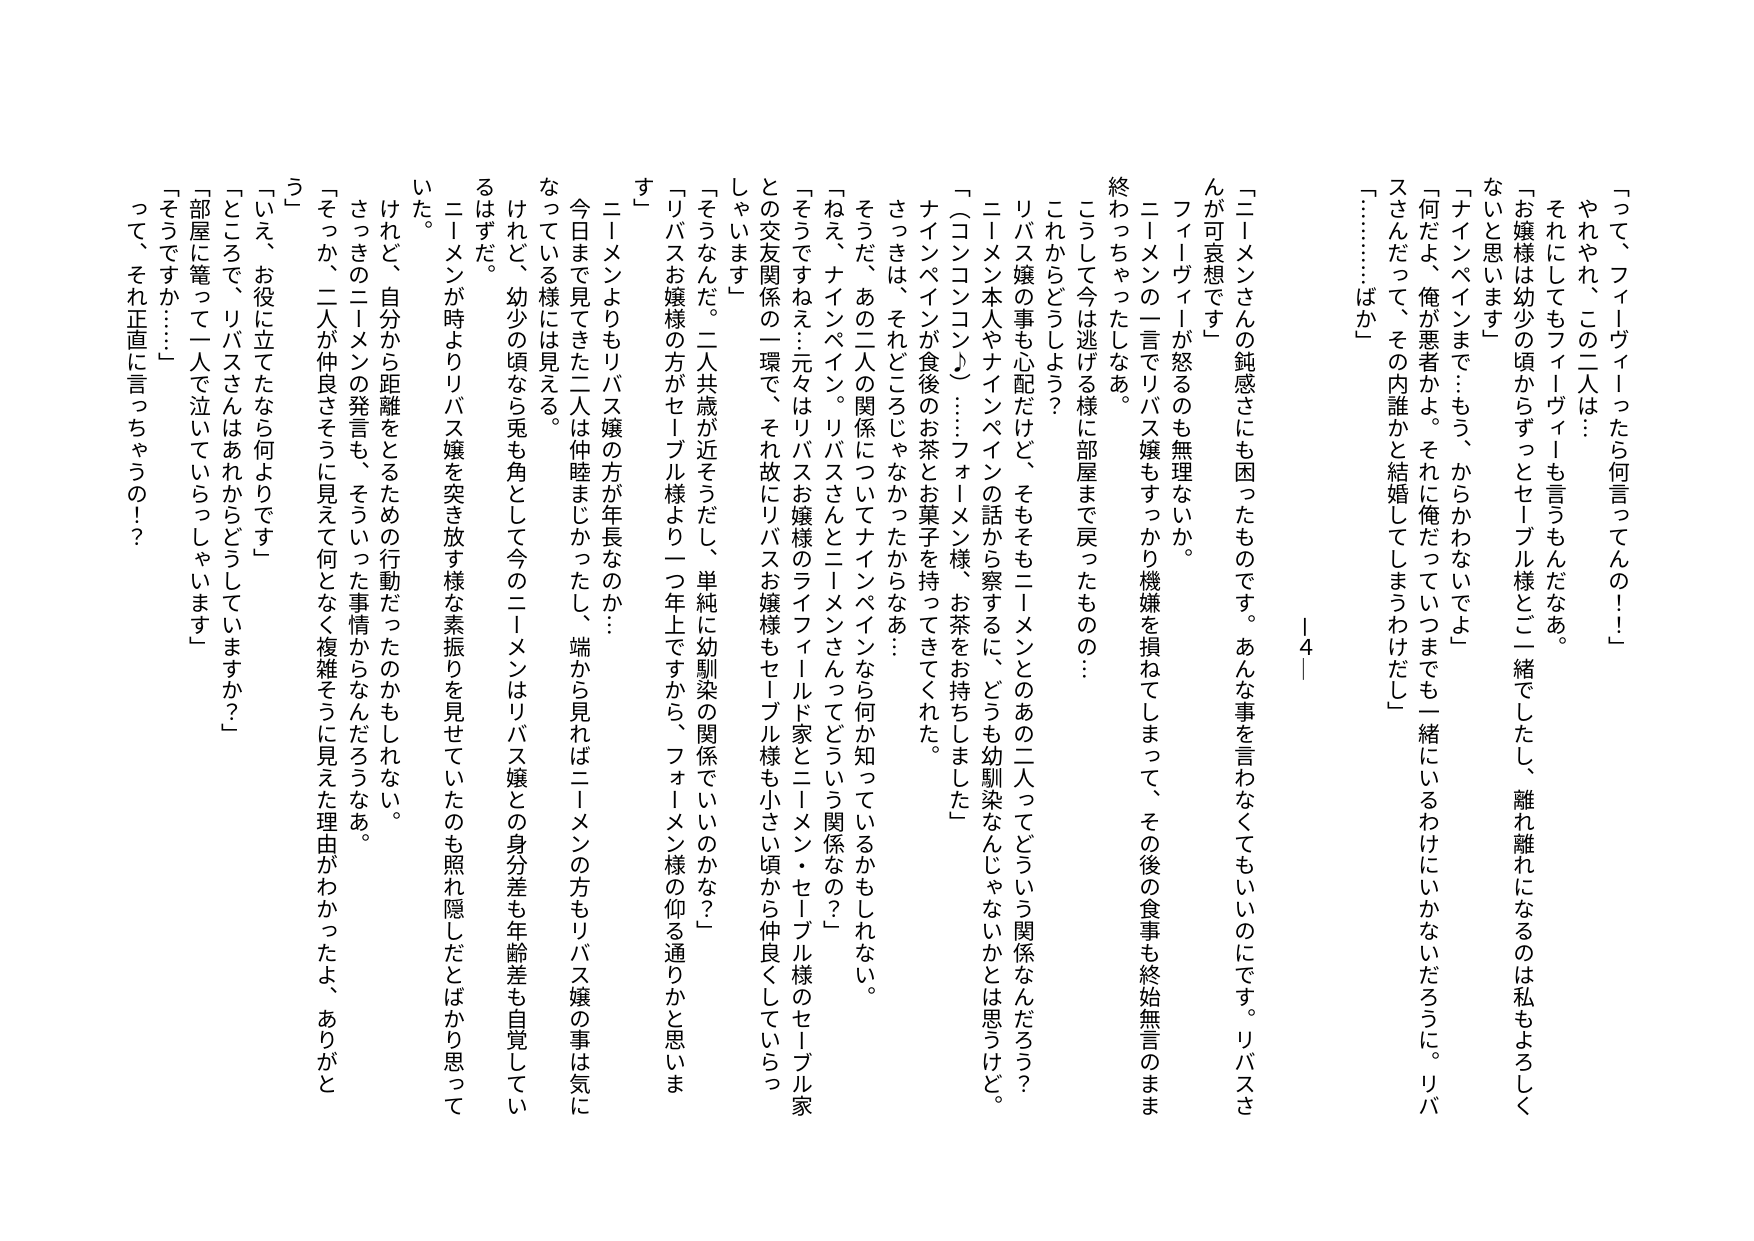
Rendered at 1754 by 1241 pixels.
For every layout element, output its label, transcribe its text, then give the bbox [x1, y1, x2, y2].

text って、それ正直に言っちゃうの！？ [122, 176, 153, 1122]
text それにしてもフィーヴィーも言うもんだなあ。 [1541, 176, 1572, 1122]
text ナインペインが食後のお茶とお菓子を持ってきてくれた。 [913, 176, 945, 1122]
text さっきのニーメンの発言も、そういった事情からなんだろうなあ。 [343, 176, 375, 1122]
text 「…………ばか」 [1351, 176, 1382, 1122]
text 「いえ、お役に立てたなら何よりです」 [248, 176, 280, 1122]
text けれど、幼少の頃なら兎も角として今のニーメンはリバス嬢との身分差も年齢差も自覚しているはずだ。 [470, 176, 533, 1122]
text けれど、自分から距離をとるための行動だったのかもしれない。 [375, 176, 407, 1122]
text 「ナインペインまで…もう、からかわないでよ」 [1446, 176, 1477, 1122]
text 「（コンコンコン♪）……フォーメン様、お茶をお持ちしました」 [945, 176, 977, 1122]
text これからどうしよう？ [1040, 176, 1072, 1122]
text 「ねえ、ナインペイン。リバスさんとニーメンさんってどういう関係なの？」 [818, 176, 850, 1122]
text フィーヴィーが怒るのも無理ないか。 [1167, 176, 1198, 1122]
text 「ニーメンさんの鈍感さにも困ったものです。あんな事を言わなくてもいいのにです。リバスさんが可哀想です」 [1198, 176, 1262, 1122]
text さっきは、それどころじゃなかったからなあ… [882, 176, 913, 1122]
text ニーメン本人やナインペインの話から察するに、どうも幼馴染なんじゃないかとは思うけど。 [977, 176, 1008, 1122]
text 「って、フィーヴィーったら何言ってんの！！」 [1604, 176, 1636, 1122]
text 「部屋に篭って一人で泣いていらっしゃいます」 [185, 176, 217, 1122]
text 「ところで、リバスさんはあれからどうしていますか？」 [217, 176, 248, 1122]
text こうして今は逃げる様に部屋まで戻ったものの… [1072, 176, 1103, 1122]
text 「何だよ、俺が悪者かよ。それに俺だっていつまでも一緒にいるわけにいかないだろうに。リバスさんだって、その内誰かと結婚してしまうわけだし」 [1382, 176, 1446, 1122]
text そうだ、あの二人の関係についてナインペインなら何か知っているかもしれない。 [850, 176, 882, 1122]
text ─４─ [1290, 176, 1322, 1122]
text リバス嬢の事も心配だけど、そもそもニーメンとのあの二人ってどういう関係なんだろう？ [1008, 176, 1040, 1122]
text ニーメンが時よりリバス嬢を突き放す様な素振りを見せていたのも照れ隠しだとばかり思っていた。 [407, 176, 470, 1122]
text 「そうですねえ…元々はリバスお嬢様のライフィールド家とニーメン・セーブル様のセーブル家との交友関係の一環で、それ故にリバスお嬢様もセーブル様も小さい頃から仲良くしていらっしゃいます」 [723, 176, 818, 1122]
text 「そうなんだ。二人共歳が近そうだし、単純に幼馴染の関係でいいのかな？」 [692, 176, 723, 1122]
text やれやれ、この二人は… [1572, 176, 1604, 1122]
text 「リバスお嬢様の方がセーブル様より一つ年上ですから、フォーメン様の仰る通りかと思います」 [628, 176, 692, 1122]
text ニーメンの一言でリバス嬢もすっかり機嫌を損ねてしまって、その後の食事も終始無言のまま終わっちゃったしなあ。 [1103, 176, 1167, 1122]
text 今日まで見てきた二人は仲睦まじかったし、端から見ればニーメンの方もリバス嬢の事は気になっている様には見える。 [533, 176, 597, 1122]
text ニーメンよりもリバス嬢の方が年長なのか… [597, 176, 628, 1122]
text 「そっか、二人が仲良さそうに見えて何となく複雑そうに見えた理由がわかったよ、ありがとう」 [280, 176, 343, 1122]
text 「そうですか……」 [153, 176, 185, 1122]
text 「お嬢様は幼少の頃からずっとセーブル様とご一緒でしたし、離れ離れになるのは私もよろしくないと思います」 [1477, 176, 1541, 1122]
